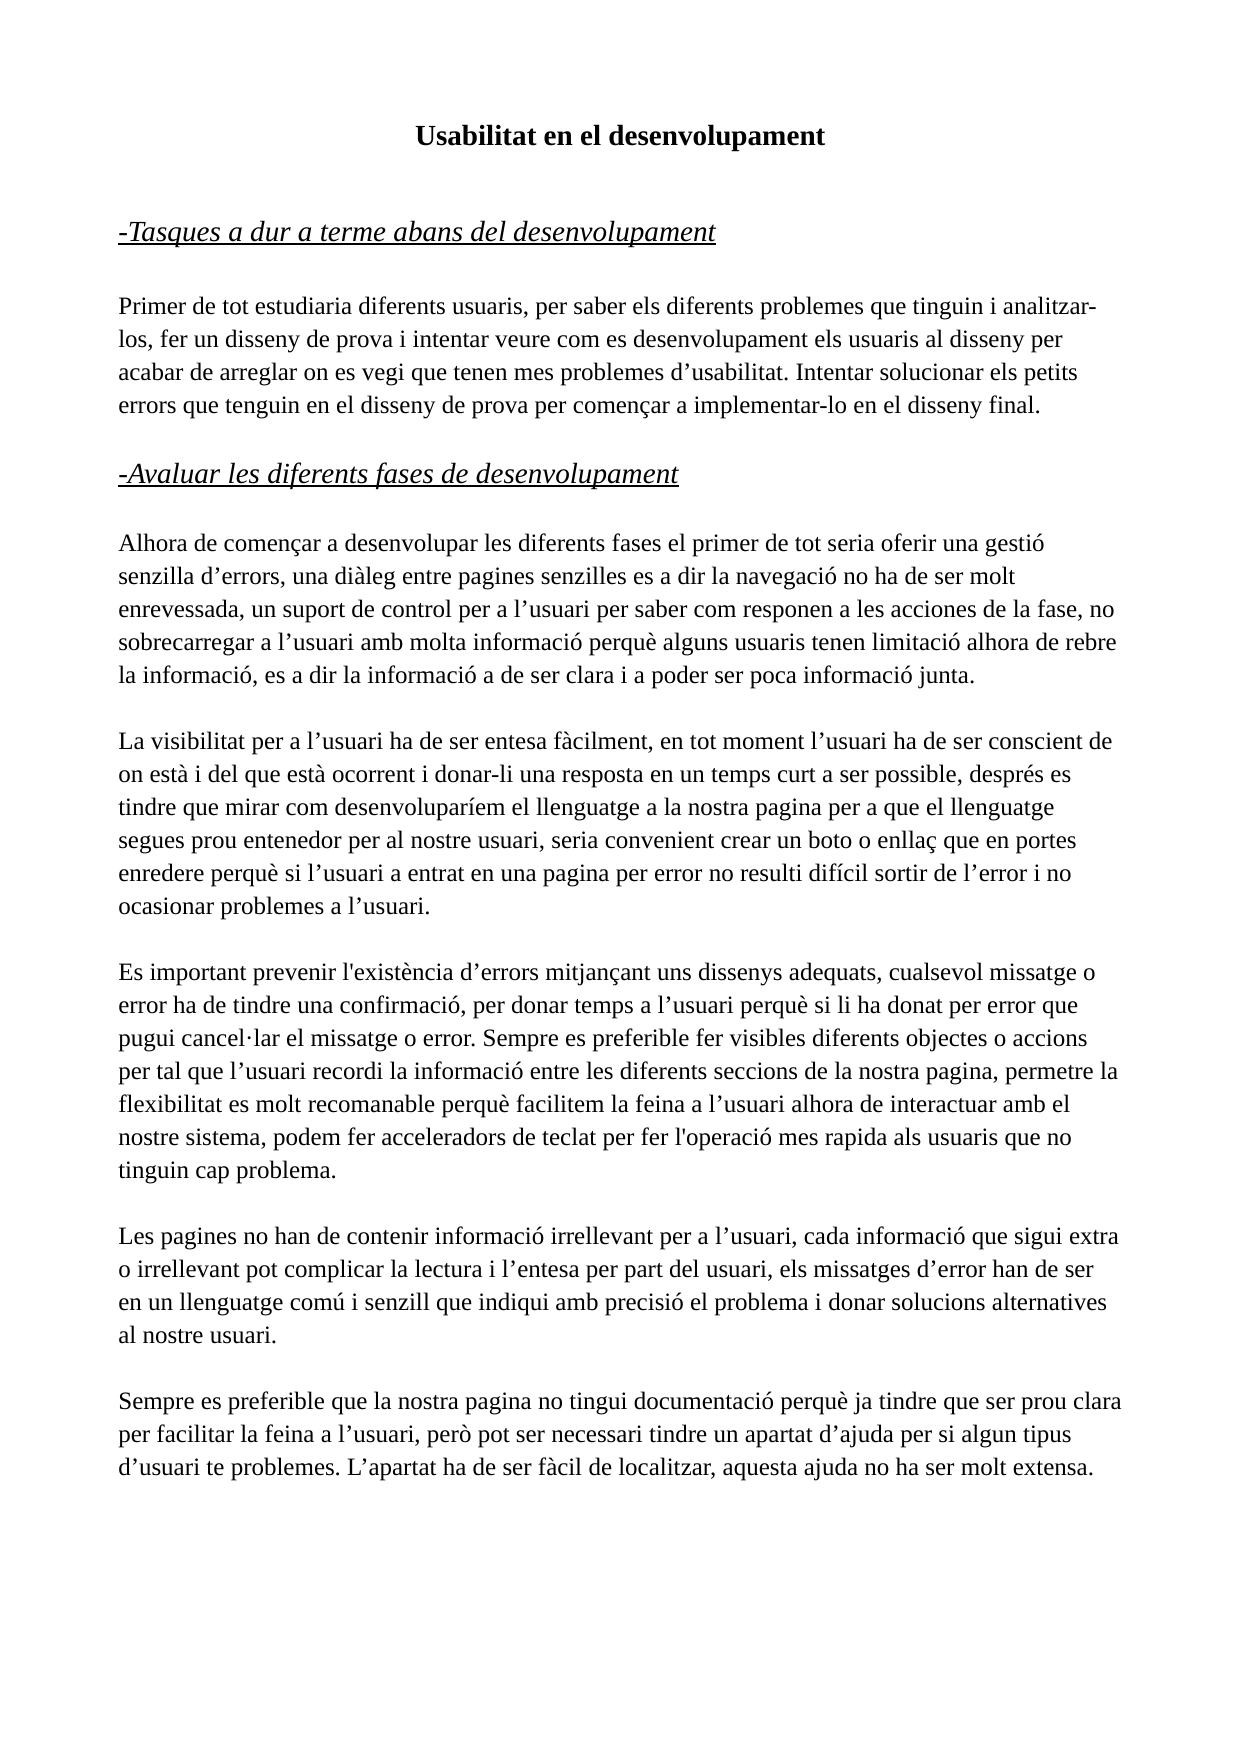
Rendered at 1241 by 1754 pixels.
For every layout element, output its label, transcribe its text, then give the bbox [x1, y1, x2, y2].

text Sempre es preferible que la nostra pagina no tingui documentació perquè ja tindre que ser prou clara per facilitar la feina a l’usuari, però pot ser necessari tindre un apartat d’ajuda per si algun tipus d’usuari te problemes. L’apartat ha de ser fàcil de localitzar, aquesta ajuda no ha ser molt extensa. [118, 1386, 1122, 1481]
text La visibilitat per a l’usuari ha de ser entesa fàcilment, en tot moment l’usuari ha de ser conscient de on està i del que està ocorrent i donar-li una resposta en un temps curt a ser possible, després es tindre que mirar com desenvoluparíem el llenguatge a la nostra pagina per a que el llenguatge segues prou entenedor per al nostre usuari, seria convenient crear un boto o enllaç que en portes enredere perquè si l’usuari a entrat en una pagina per error no resulti difícil sortir de l’error i no ocasionar problemes a l’usuari. [118, 726, 1122, 920]
text -Avaluar les diferents fases de desenvolupament [118, 456, 1122, 490]
text -Tasques a dur a terme abans del desenvolupament [118, 214, 1122, 247]
text Primer de tot estudiaria diferents usuaris, per saber els diferents problemes que tinguin i analitzar-los, fer un disseny de prova i intentar veure com es desenvolupament els usuaris al disseny per acabar de arreglar on es vegi que tenen mes problemes d’usabilitat. Intentar solucionar els petits errors que tenguin en el disseny de prova per començar a implementar-lo en el disseny final. [118, 291, 1122, 419]
text Usabilitat en el desenvolupament [118, 118, 1122, 152]
text Alhora de començar a desenvolupar les diferents fases el primer de tot seria oferir una gestió senzilla d’errors, una diàleg entre pagines senzilles es a dir la navegació no ha de ser molt enrevessada, un suport de control per a l’usuari per saber com responen a les acciones de la fase, no sobrecarregar a l’usuari amb molta informació perquè alguns usuaris tenen limitació alhora de rebre la informació, es a dir la informació a de ser clara i a poder ser poca informació junta. [118, 528, 1122, 688]
text Es important prevenir l'existència d’errors mitjançant uns dissenys adequats, cualsevol missatge o error ha de tindre una confirmació, per donar temps a l’usuari perquè si li ha donat per error que pugui cancel·lar el missatge o error. Sempre es preferible fer visibles diferents objectes o accions per tal que l’usuari recordi la informació entre les diferents seccions de la nostra pagina, permetre la flexibilitat es molt recomanable perquè facilitem la feina a l’usuari alhora de interactuar amb el nostre sistema, podem fer acceleradors de teclat per fer l'operació mes rapida als usuaris que no tinguin cap problema. [118, 957, 1122, 1184]
text al nostre usuari. [118, 1320, 1122, 1349]
text Les pagines no han de contenir informació irrellevant per a l’usuari, cada informació que sigui extra o irrellevant pot complicar la lectura i l’entesa per part del usuari, els missatges d’error han de ser en un llenguatge comú i senzill que indiqui amb precisió el problema i donar solucions alternatives [118, 1221, 1122, 1316]
